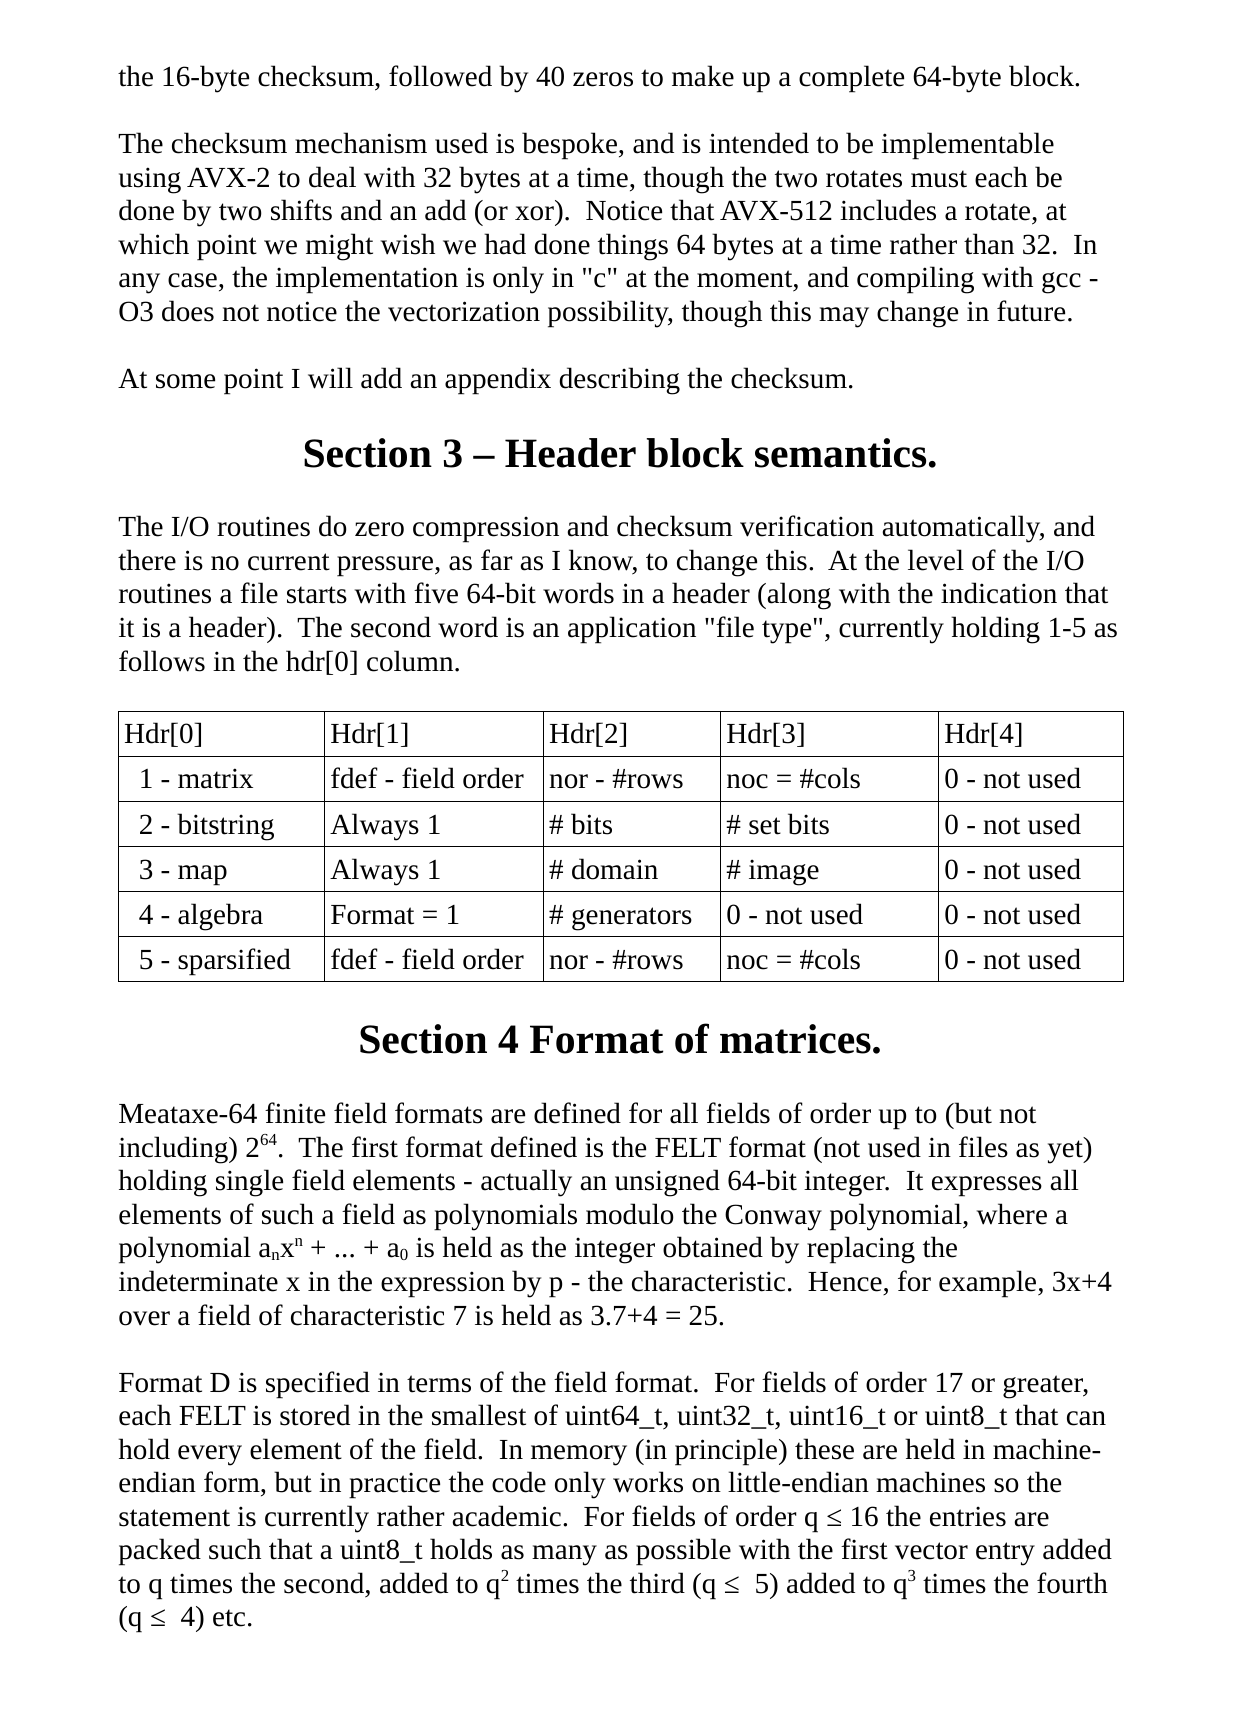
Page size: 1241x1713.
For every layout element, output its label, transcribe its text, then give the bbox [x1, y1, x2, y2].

text At some point I will add an appendix describing the checksum. [118, 361, 1122, 394]
text Format D is specified in terms of the field format. For fields of order 17 or greater, each FELT is stored in the smallest of uint64_t, uint32_t, uint16_t or uint8_t that can hold every element of the field. In memory (in principle) these are held in machine-endian form, but in practice the code only works on little-endian machines so the statement is currently rather academic. For fields of order q ≤ 16 the entries are packed such that a uint8_t holds as many as possible with the first vector entry added to q times the second, added to q2 times the third (q ≤ 5) added to q3 times the fourth (q ≤ 4) etc. [118, 1365, 1122, 1633]
table_cell # domain [544, 847, 720, 891]
table_cell Always 1 [325, 847, 543, 891]
table_cell 0 - not used [939, 937, 1123, 981]
text Meataxe-64 finite field formats are defined for all fields of order up to (but not including) 264. The first format defined is the FELT format (not used in files as yet) holding single field elements - actually an unsigned 64-bit integer. It expresses all elements of such a field as polynomials modulo the Conway polynomial, where a polynomial anxn + ... + a0 is held as the integer obtained by replacing the indeterminate x in the expression by p - the characteristic. Hence, for example, 3x+4 over a field of characteristic 7 is held as 3.7+4 = 25. [118, 1096, 1122, 1331]
table_cell 0 - not used [939, 847, 1123, 891]
text The checksum mechanism used is bespoke, and is intended to be implementable using AVX-2 to deal with 32 bytes at a time, though the two rotates must each be done by two shifts and an add (or xor). Notice that AVX-512 includes a rotate, at which point we might wish we had done things 64 bytes at a time rather than 32. In any case, the implementation is only in "c" at the moment, and compiling with gcc -O3 does not notice the vectorization possibility, though this may change in future. [118, 126, 1122, 327]
text Section 3 – Header block semantics. [118, 428, 1122, 476]
table_cell 3 - map [119, 847, 324, 891]
table_cell 4 - algebra [119, 892, 324, 936]
table_cell nor - #rows [544, 937, 720, 981]
table_cell Format = 1 [325, 892, 543, 936]
table_cell 0 - not used [721, 892, 938, 936]
table_cell 0 - not used [939, 802, 1123, 846]
table_cell # set bits [721, 802, 938, 846]
table_cell fdef - field order [325, 937, 543, 981]
table_cell # generators [544, 892, 720, 936]
table_header Hdr[0] [119, 712, 324, 756]
table_header Hdr[1] [325, 712, 543, 756]
text the 16-byte checksum, followed by 40 zeros to make up a complete 64-byte block. [118, 59, 1122, 93]
table_cell noc = #cols [721, 757, 938, 801]
table_cell noc = #cols [721, 937, 938, 981]
table_cell # bits [544, 802, 720, 846]
table_cell fdef - field order [325, 757, 543, 801]
text Section 4 Format of matrices. [118, 1015, 1122, 1063]
table_cell 0 - not used [939, 757, 1123, 801]
table_cell nor - #rows [544, 757, 720, 801]
table_cell Always 1 [325, 802, 543, 846]
table_header Hdr[2] [544, 712, 720, 756]
text The I/O routines do zero compression and checksum verification automatically, and there is no current pressure, as far as I know, to change this. At the level of the I/O routines a file starts with five 64-bit words in a header (along with the indication that it is a header). The second word is an application "file type", currently holding 1-5 as follows in the hdr[0] column. [118, 509, 1122, 677]
table_cell 5 - sparsified [119, 937, 324, 981]
table_header Hdr[3] [721, 712, 938, 756]
table_cell 1 - matrix [119, 757, 324, 801]
table_cell 0 - not used [939, 892, 1123, 936]
table_cell # image [721, 847, 938, 891]
table_cell 2 - bitstring [119, 802, 324, 846]
table_header Hdr[4] [939, 712, 1123, 756]
